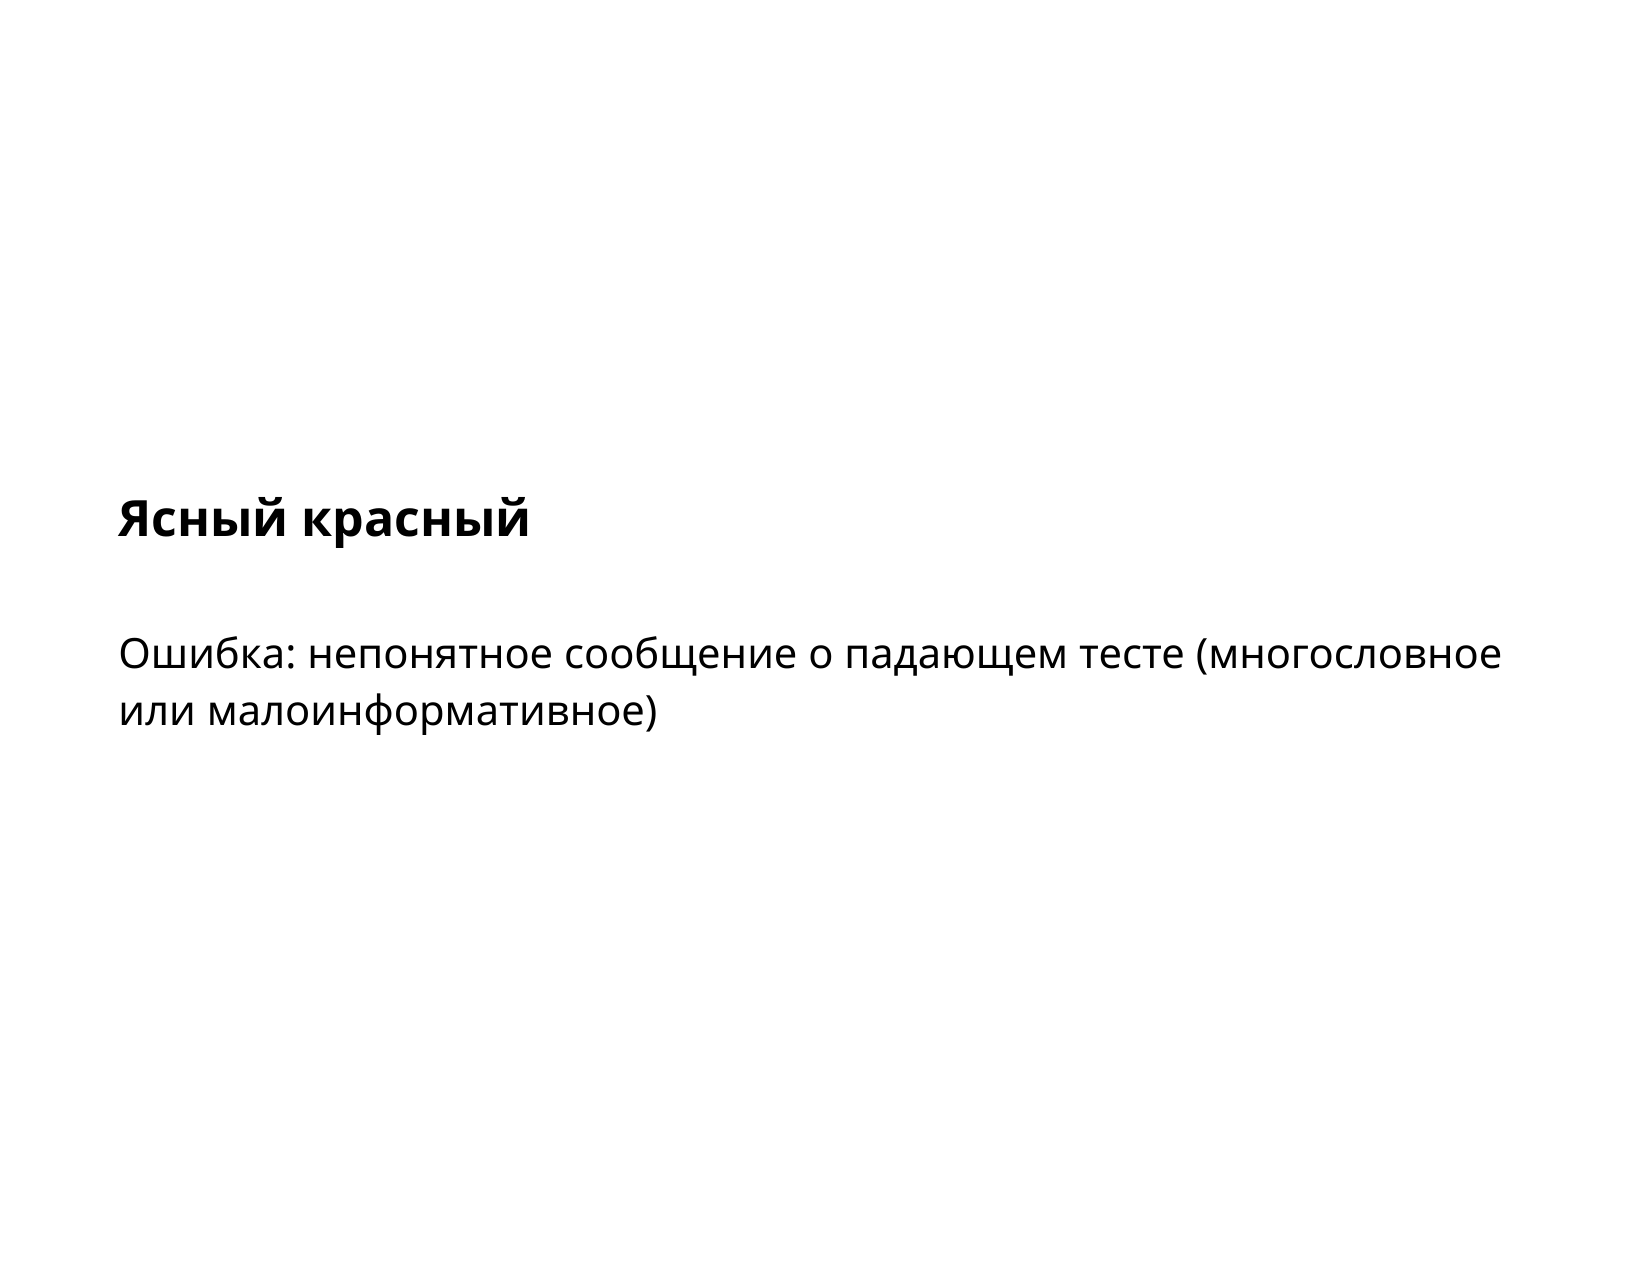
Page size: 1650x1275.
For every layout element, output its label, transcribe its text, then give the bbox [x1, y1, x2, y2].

text Ошибка: непонятное сообщение о падающем тесте (многословное или малоинформативное) [118, 624, 1532, 738]
subtitle Ясный красный [118, 483, 1532, 551]
